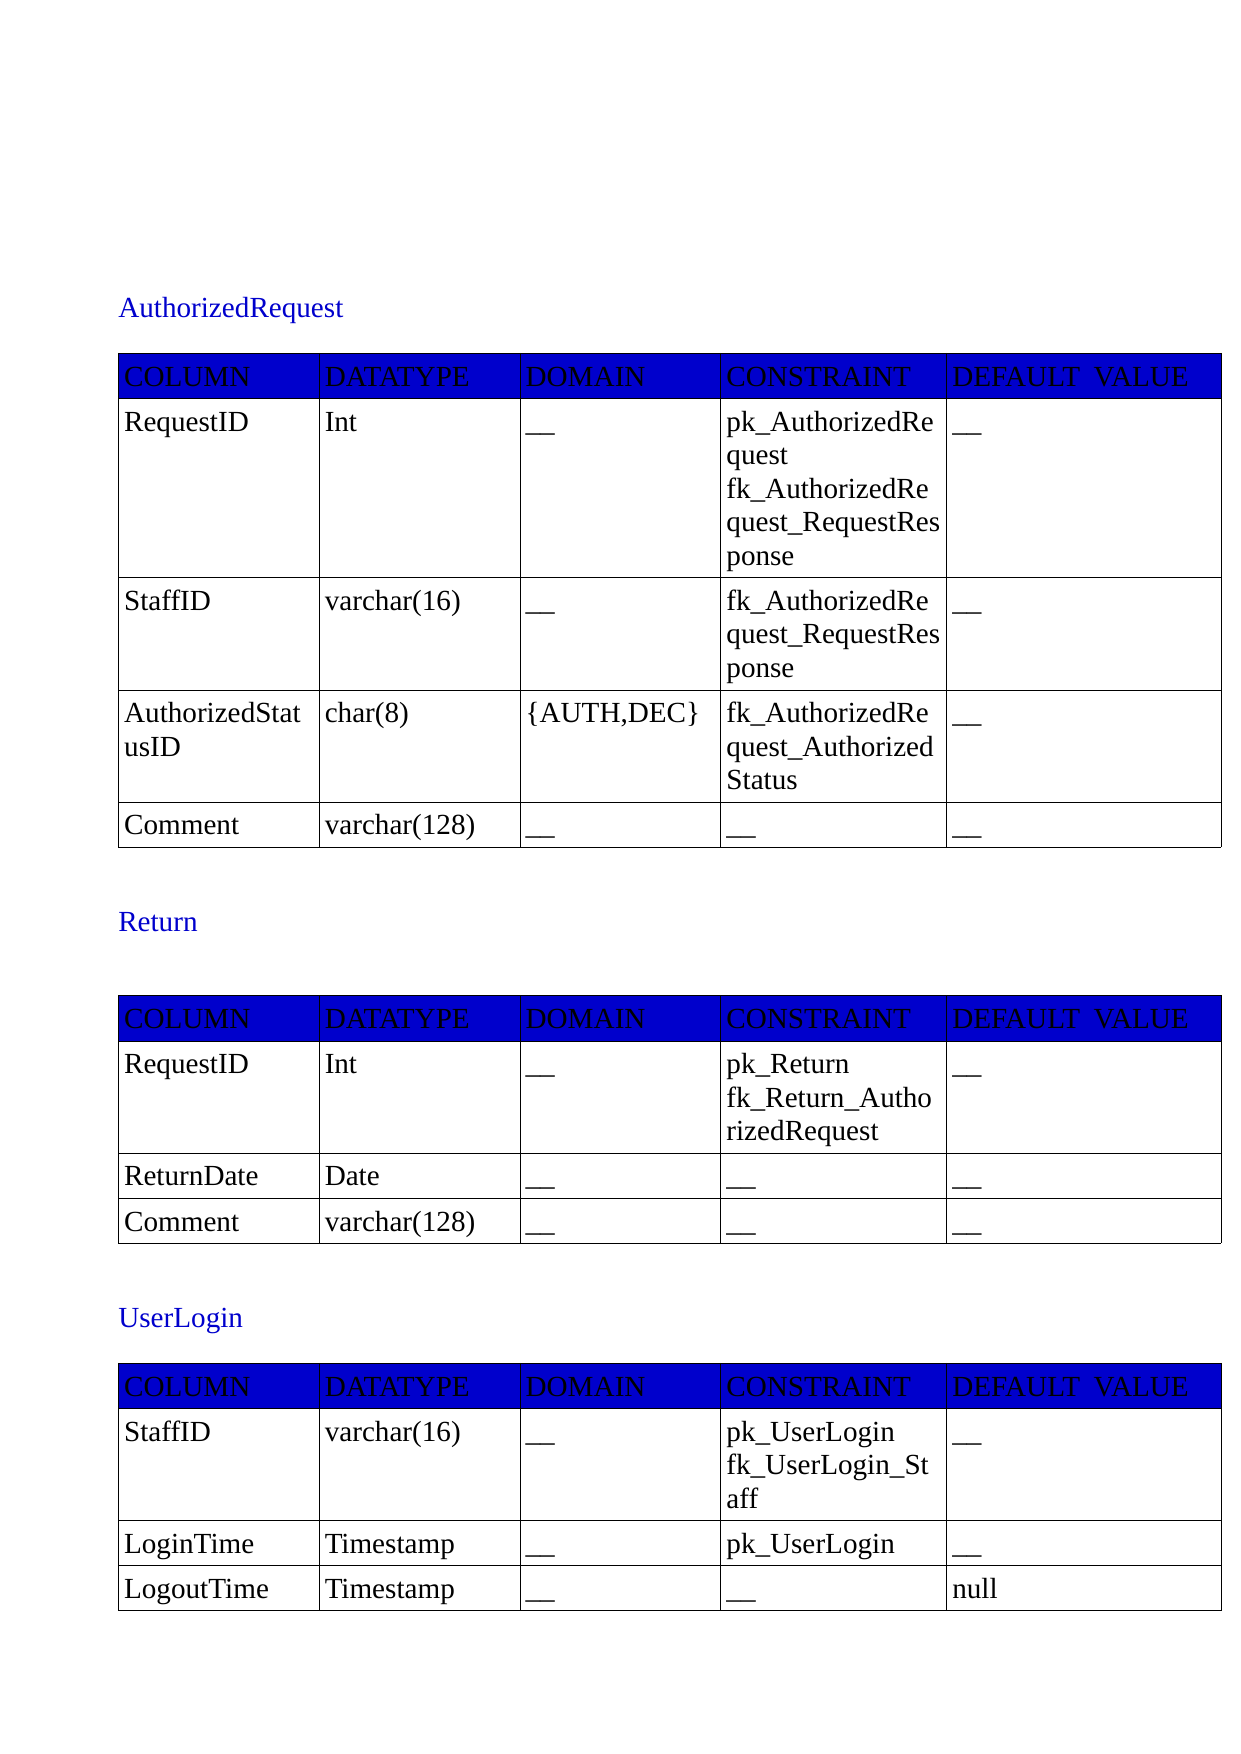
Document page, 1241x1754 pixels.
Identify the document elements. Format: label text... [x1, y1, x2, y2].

table_cell __ [521, 1154, 720, 1198]
table_header DEFAULT VALUE [947, 1364, 1221, 1408]
text UserLogin [118, 1301, 1122, 1334]
table_header COLUMN [119, 996, 319, 1041]
table_cell __ [721, 803, 946, 847]
table_cell {AUTH,DEC} [521, 691, 720, 802]
table_cell LogoutTime [119, 1566, 319, 1610]
table_cell RequestID [119, 1042, 319, 1153]
table_cell __ [521, 399, 720, 577]
table_cell __ [947, 1154, 1221, 1198]
table_header CONSTRAINT [721, 996, 946, 1041]
text AuthorizedRequest [118, 291, 1122, 324]
table_cell Comment [119, 803, 319, 847]
table_cell __ [947, 691, 1221, 802]
table_cell __ [947, 1042, 1221, 1153]
table_cell Int [320, 399, 520, 577]
table_cell RequestID [119, 399, 319, 577]
table_cell __ [521, 578, 720, 689]
table_header DEFAULT VALUE [947, 354, 1221, 398]
table_cell __ [947, 1409, 1221, 1520]
table_cell AuthorizedStatusID [119, 691, 319, 802]
table_cell __ [521, 1042, 720, 1153]
table_cell __ [947, 803, 1221, 847]
table_cell Int [320, 1042, 520, 1153]
table_header COLUMN [119, 1364, 319, 1408]
table_cell pk_UserLogin fk_UserLogin_Staff [721, 1409, 946, 1520]
table_cell __ [521, 1521, 720, 1565]
table_cell __ [947, 578, 1221, 689]
table_header DATATYPE [320, 996, 520, 1041]
table_header DEFAULT VALUE [947, 996, 1221, 1041]
table_cell __ [947, 1521, 1221, 1565]
table_cell ReturnDate [119, 1154, 319, 1198]
table_cell varchar(16) [320, 1409, 520, 1520]
table_cell __ [521, 1199, 720, 1243]
table_cell __ [947, 1199, 1221, 1243]
text Return [118, 904, 1122, 938]
table_cell __ [721, 1566, 946, 1610]
table_cell __ [521, 803, 720, 847]
table_cell __ [521, 1566, 720, 1610]
table_header DOMAIN [521, 1364, 720, 1408]
table_cell varchar(128) [320, 1199, 520, 1243]
table_cell pk_AuthorizedRequest fk_AuthorizedRequest_RequestResponse [721, 399, 946, 577]
table_cell Comment [119, 1199, 319, 1243]
table_header DATATYPE [320, 1364, 520, 1408]
table_cell varchar(16) [320, 578, 520, 689]
table_cell varchar(128) [320, 803, 520, 847]
table_header DOMAIN [521, 354, 720, 398]
table_cell null [947, 1566, 1221, 1610]
table_cell LoginTime [119, 1521, 319, 1565]
table_cell Date [320, 1154, 520, 1198]
table_cell StaffID [119, 578, 319, 689]
table_cell char(8) [320, 691, 520, 802]
table_cell fk_AuthorizedRequest_RequestResponse [721, 578, 946, 689]
table_cell pk_Return fk_Return_AuthorizedRequest [721, 1042, 946, 1153]
table_cell __ [521, 1409, 720, 1520]
table_cell __ [721, 1199, 946, 1243]
table_cell __ [721, 1154, 946, 1198]
table_cell fk_AuthorizedRequest_AuthorizedStatus [721, 691, 946, 802]
table_cell Timestamp [320, 1521, 520, 1565]
table_header COLUMN [119, 354, 319, 398]
table_header CONSTRAINT [721, 354, 946, 398]
table_cell Timestamp [320, 1566, 520, 1610]
table_header CONSTRAINT [721, 1364, 946, 1408]
table_cell __ [947, 399, 1221, 577]
table_cell pk_UserLogin [721, 1521, 946, 1565]
table_cell StaffID [119, 1409, 319, 1520]
table_header DOMAIN [521, 996, 720, 1041]
table_header DATATYPE [320, 354, 520, 398]
